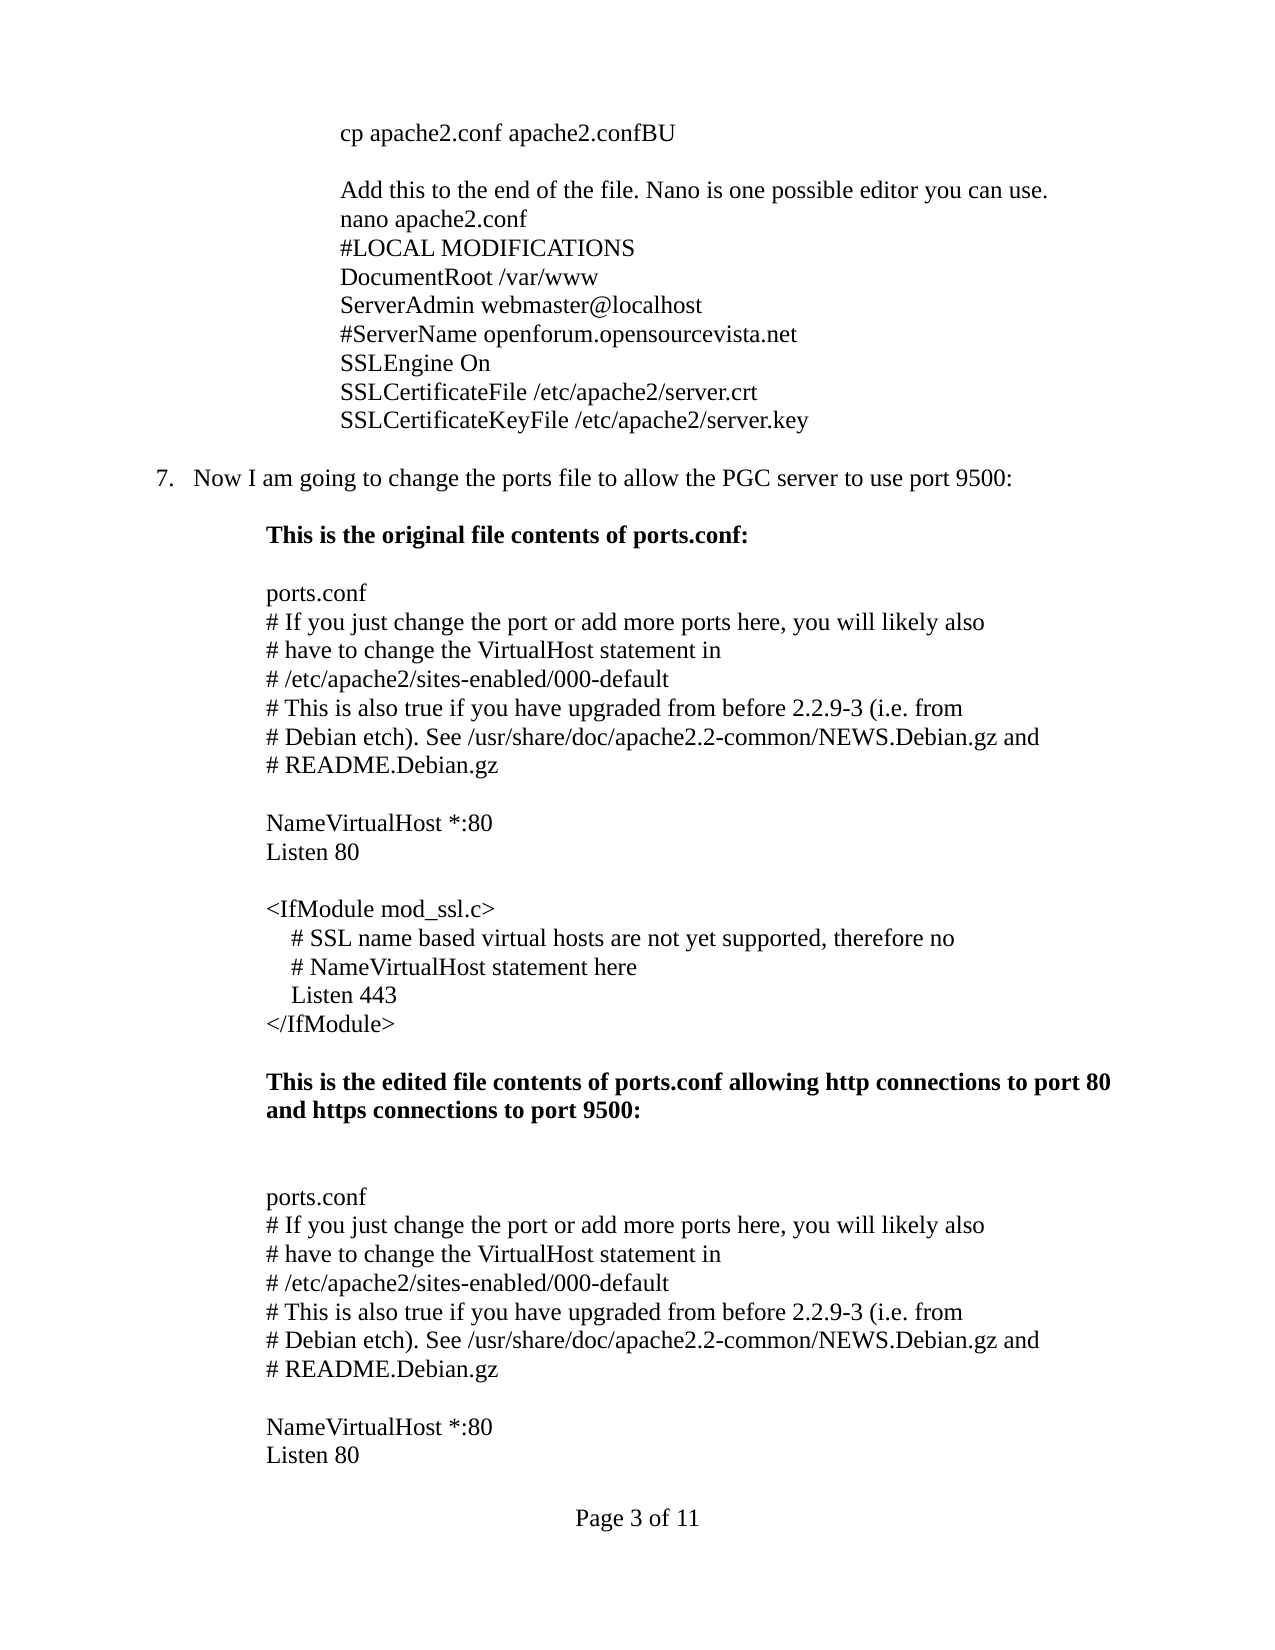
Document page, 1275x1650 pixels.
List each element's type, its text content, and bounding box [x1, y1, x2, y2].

text Add this to the end of the file. Nano is one possible editor you can use. [340, 176, 1157, 204]
text # SSL name based virtual hosts are not yet supported, therefore no [266, 923, 1157, 952]
text #ServerName openforum.opensourcevista.net [340, 319, 1157, 348]
text #LOCAL MODIFICATIONS [340, 233, 1157, 262]
text ServerAdmin webmaster@localhost [340, 291, 1157, 319]
text Listen 80 [266, 1441, 1157, 1469]
text SSLCertificateFile /etc/apache2/server.crt [340, 377, 1157, 406]
text NameVirtualHost *:80 [266, 1412, 1157, 1441]
text # have to change the VirtualHost statement in [266, 1239, 1157, 1268]
text SSLEngine On [340, 348, 1157, 377]
text # have to change the VirtualHost statement in [266, 636, 1157, 664]
text # README.Debian.gz [266, 1354, 1157, 1383]
text NameVirtualHost *:80 [266, 808, 1157, 837]
text nano apache2.conf [340, 204, 1157, 233]
text ports.conf [266, 1182, 1157, 1211]
text # Debian etch). See /usr/share/doc/apache2.2-common/NEWS.Debian.gz and [266, 722, 1157, 751]
text # If you just change the port or add more ports here, you will likely also [266, 607, 1157, 636]
text cp apache2.conf apache2.confBU [340, 118, 1157, 147]
text ports.conf [266, 578, 1157, 607]
text SSLCertificateKeyFile /etc/apache2/server.key [340, 406, 1157, 434]
text DocumentRoot /var/www [340, 262, 1157, 291]
text </IfModule> [266, 1009, 1157, 1038]
list Now I am going to change the ports file to allow the PGC server to use port 9500: [156, 463, 1157, 492]
text # Debian etch). See /usr/share/doc/apache2.2-common/NEWS.Debian.gz and [266, 1326, 1157, 1354]
text # If you just change the port or add more ports here, you will likely also [266, 1211, 1157, 1239]
text Listen 80 [266, 837, 1157, 866]
text # This is also true if you have upgraded from before 2.2.9-3 (i.e. from [266, 693, 1157, 722]
text # /etc/apache2/sites-enabled/000-default [266, 664, 1157, 693]
text This is the original file contents of ports.conf: [118, 521, 1157, 549]
text # This is also true if you have upgraded from before 2.2.9-3 (i.e. from [266, 1297, 1157, 1326]
text # README.Debian.gz [266, 751, 1157, 779]
text Listen 443 [266, 981, 1157, 1009]
text This is the edited file contents of ports.conf allowing http connections to port 80 and https connections to port 9500: [266, 1067, 1157, 1124]
text # /etc/apache2/sites-enabled/000-default [266, 1268, 1157, 1297]
text <IfModule mod_ssl.c> [266, 894, 1157, 923]
text # NameVirtualHost statement here [266, 952, 1157, 981]
